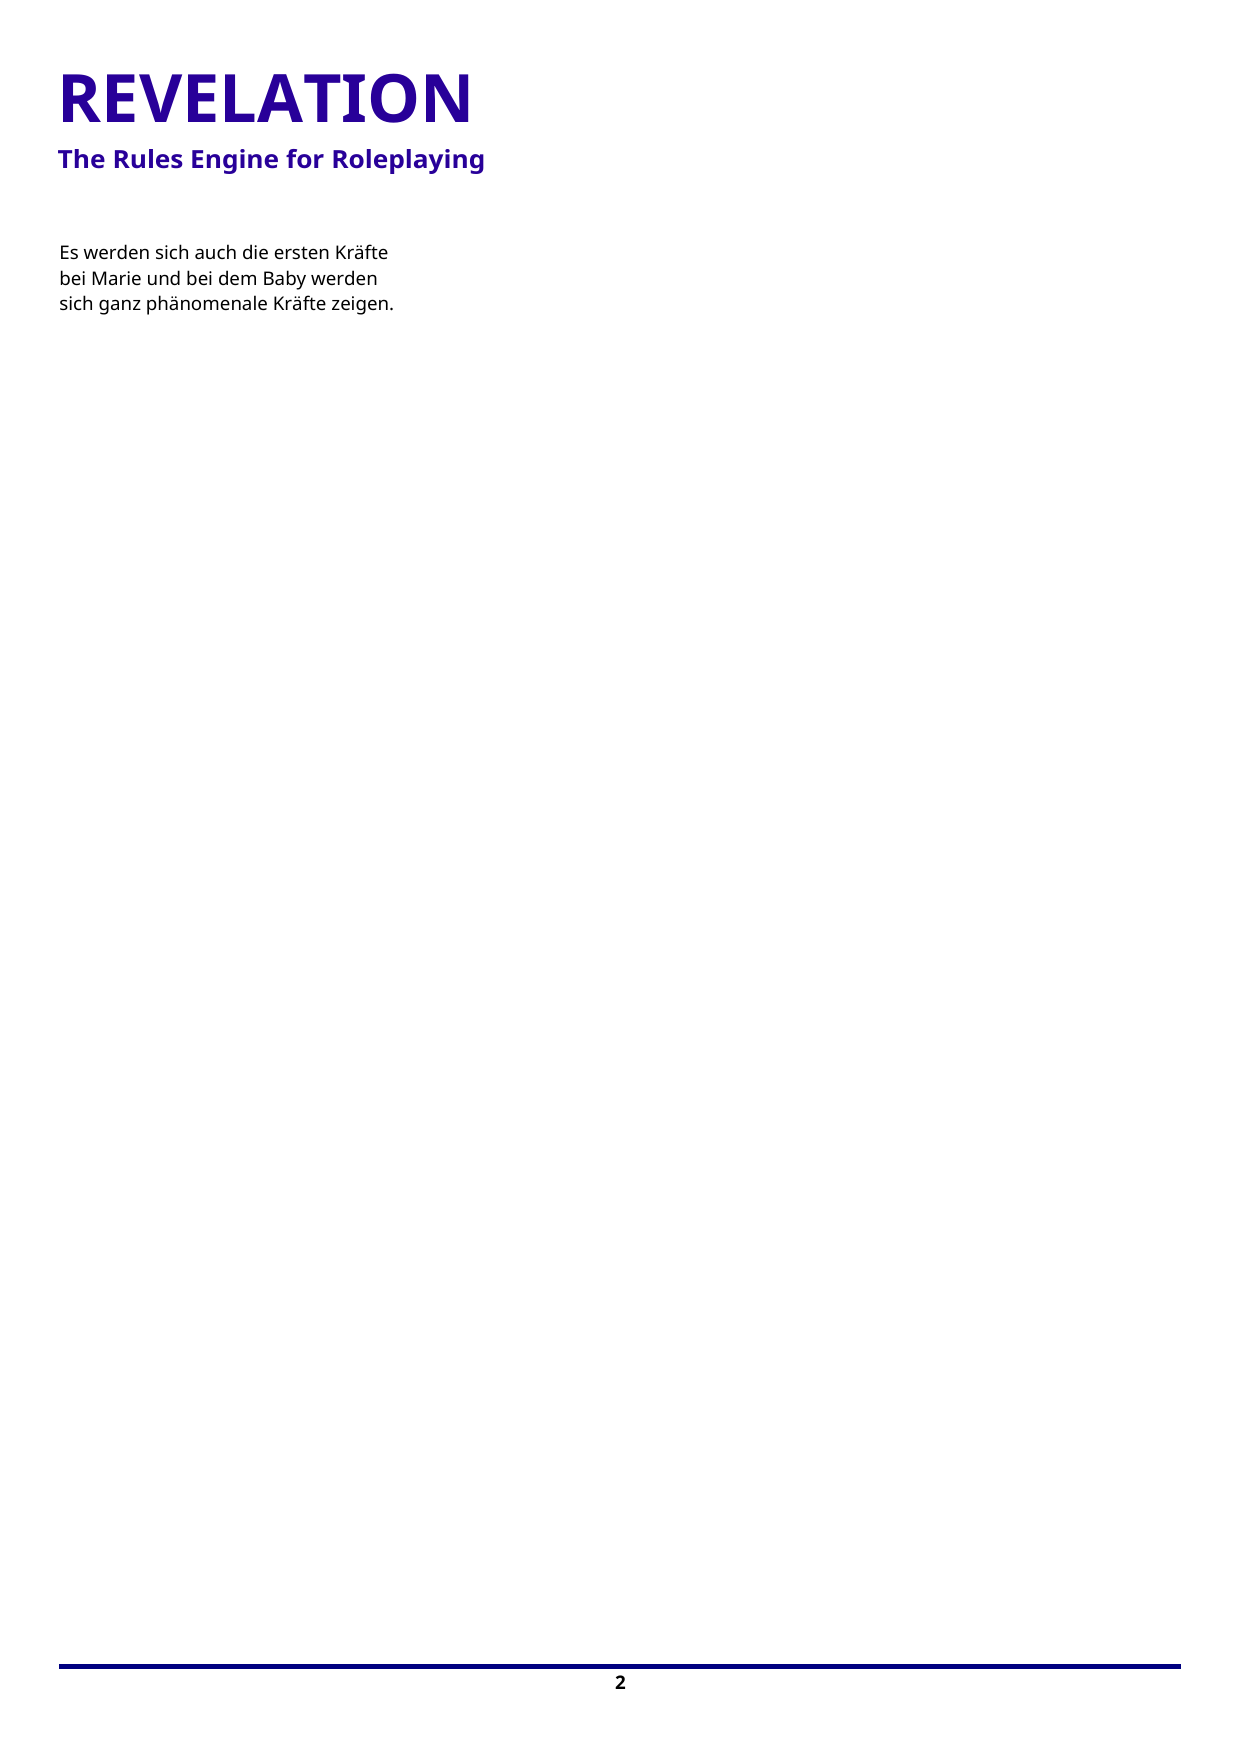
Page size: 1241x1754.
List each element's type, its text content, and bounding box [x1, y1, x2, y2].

text Es werden sich auch die ersten Kräfte bei Marie und bei dem Baby werden sich ganz phänomenale Kräfte zeigen. [59, 239, 413, 316]
